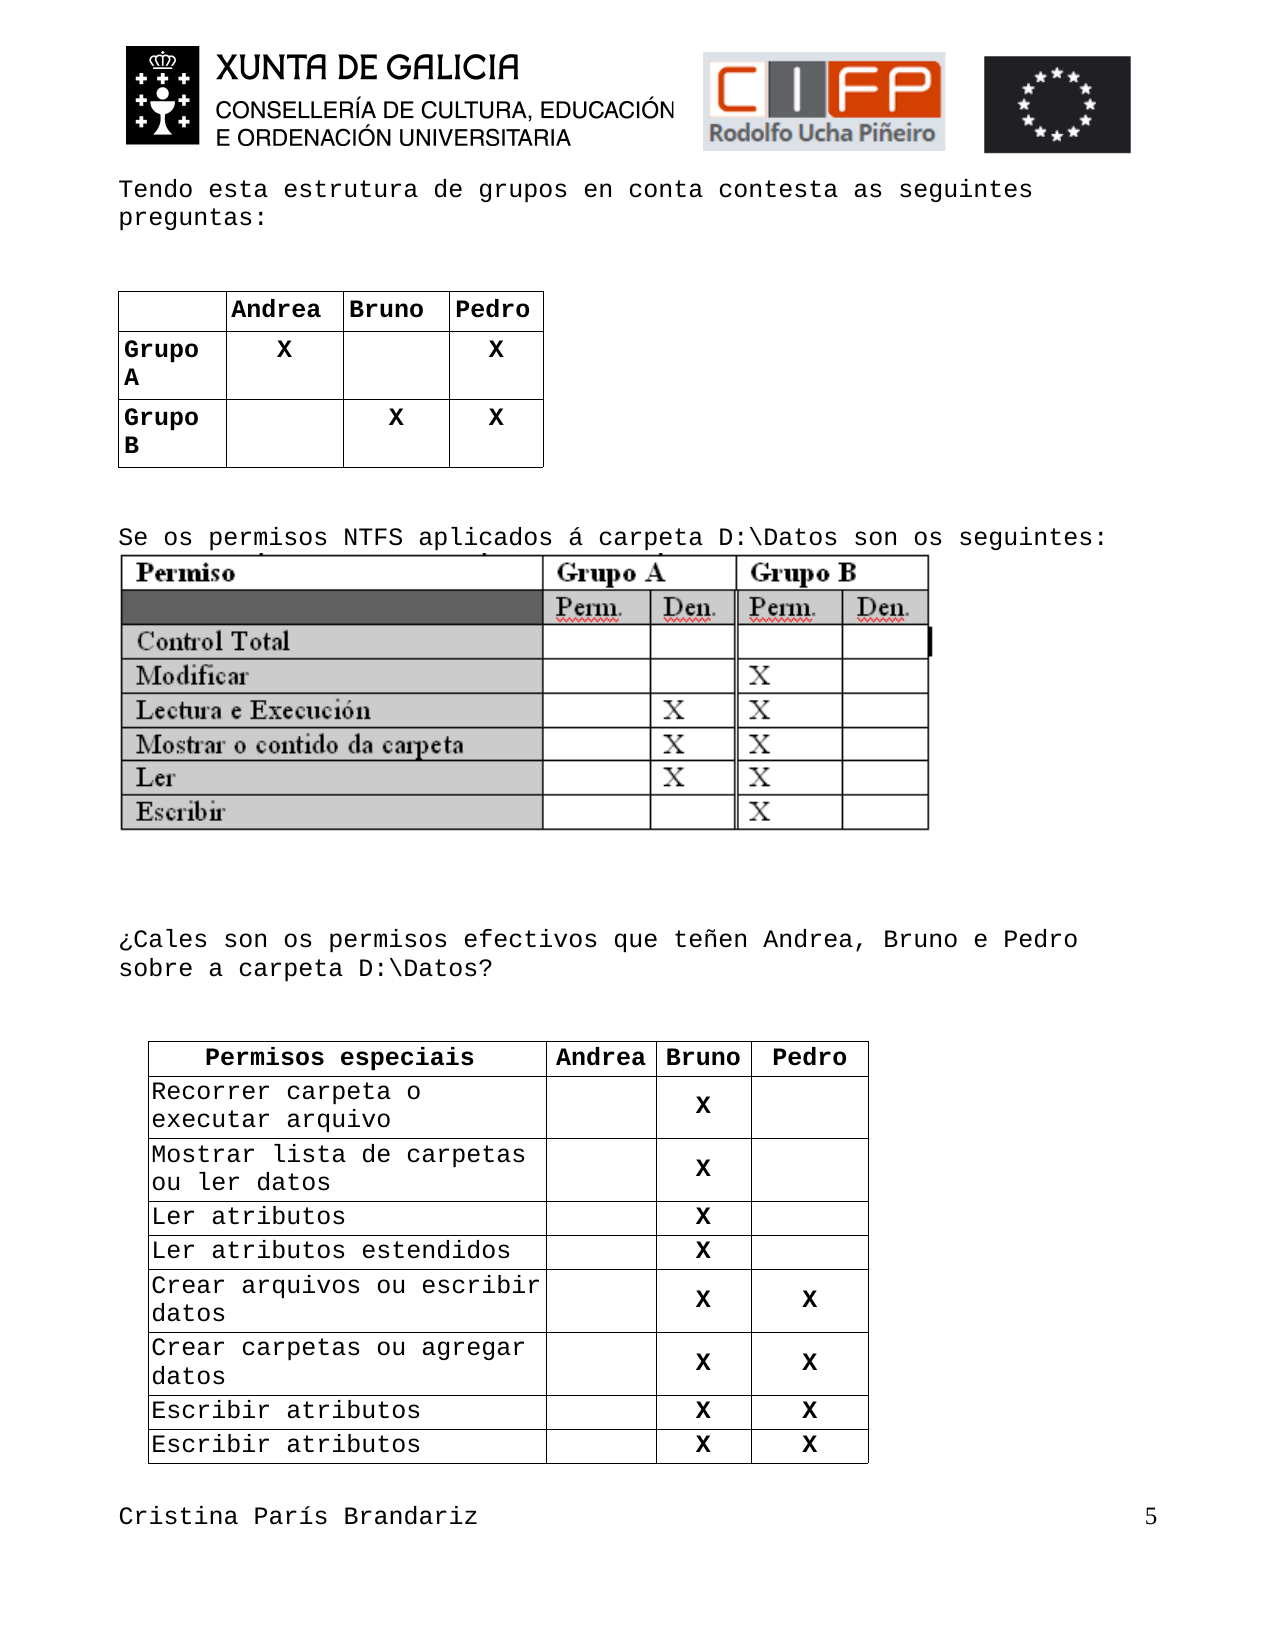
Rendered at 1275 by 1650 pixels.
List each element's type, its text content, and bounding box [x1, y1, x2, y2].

table_cell Crear carpetas ou agregar datos [149, 1333, 546, 1394]
table_cell Grupo B [119, 400, 226, 467]
table_cell Ler atributos estendidos [149, 1236, 546, 1269]
text Se os permisos NTFS aplicados á carpeta D:\Datos son os seguintes: [118, 525, 1157, 553]
table_cell [344, 332, 449, 399]
table_header Pedro [450, 292, 543, 331]
table_cell X [752, 1396, 868, 1429]
picture [126, 46, 674, 146]
table_cell X [657, 1333, 751, 1394]
table_cell X [657, 1139, 751, 1201]
table_cell [547, 1236, 656, 1269]
table_cell Grupo A [119, 332, 226, 399]
table_cell Crear arquivos ou escribir datos [149, 1270, 546, 1332]
table_cell X [657, 1077, 751, 1138]
table_cell X [657, 1430, 751, 1463]
table_cell [547, 1270, 656, 1332]
table_header Andrea [547, 1042, 656, 1076]
table_cell X [657, 1236, 751, 1269]
picture [983, 55, 1134, 155]
table_header Bruno [657, 1042, 751, 1076]
picture [703, 52, 946, 151]
table_cell [547, 1202, 656, 1235]
table_cell X [752, 1333, 868, 1394]
table_cell Escribir atributos [149, 1430, 546, 1463]
table_header Permisos especiais [149, 1042, 546, 1076]
table_cell [547, 1396, 656, 1429]
table_cell Mostrar lista de carpetas ou ler datos [149, 1139, 546, 1201]
table_cell X [450, 400, 543, 467]
table_cell [547, 1139, 656, 1201]
table_cell X [450, 332, 543, 399]
table_cell X [344, 400, 449, 467]
table_cell X [752, 1270, 868, 1332]
table_header Andrea [227, 292, 343, 331]
table_cell [547, 1333, 656, 1394]
table_cell Recorrer carpeta o executar arquivo [149, 1077, 546, 1138]
text Tendo esta estrutura de grupos en conta contesta as seguintes preguntas: [118, 176, 1157, 233]
table_header Bruno [344, 292, 449, 331]
text ¿Cales son os permisos efectivos que teñen Andrea, Bruno e Pedro sobre a carpeta D:\Datos? [118, 927, 1157, 984]
table_cell [752, 1139, 868, 1201]
table_cell Ler atributos [149, 1202, 546, 1235]
table_cell Escribir atributos [149, 1396, 546, 1429]
table_cell X [752, 1430, 868, 1463]
table_cell [547, 1430, 656, 1463]
table_cell X [657, 1270, 751, 1332]
table_cell X [227, 332, 343, 399]
table_header [119, 292, 226, 331]
table_cell [752, 1077, 868, 1138]
table_cell [752, 1202, 868, 1235]
table_cell X [657, 1396, 751, 1429]
table_cell [752, 1236, 868, 1269]
table_cell [227, 400, 343, 467]
table_cell X [657, 1202, 751, 1235]
table_cell [547, 1077, 656, 1138]
picture [118, 553, 934, 835]
table_header Pedro [752, 1042, 868, 1076]
